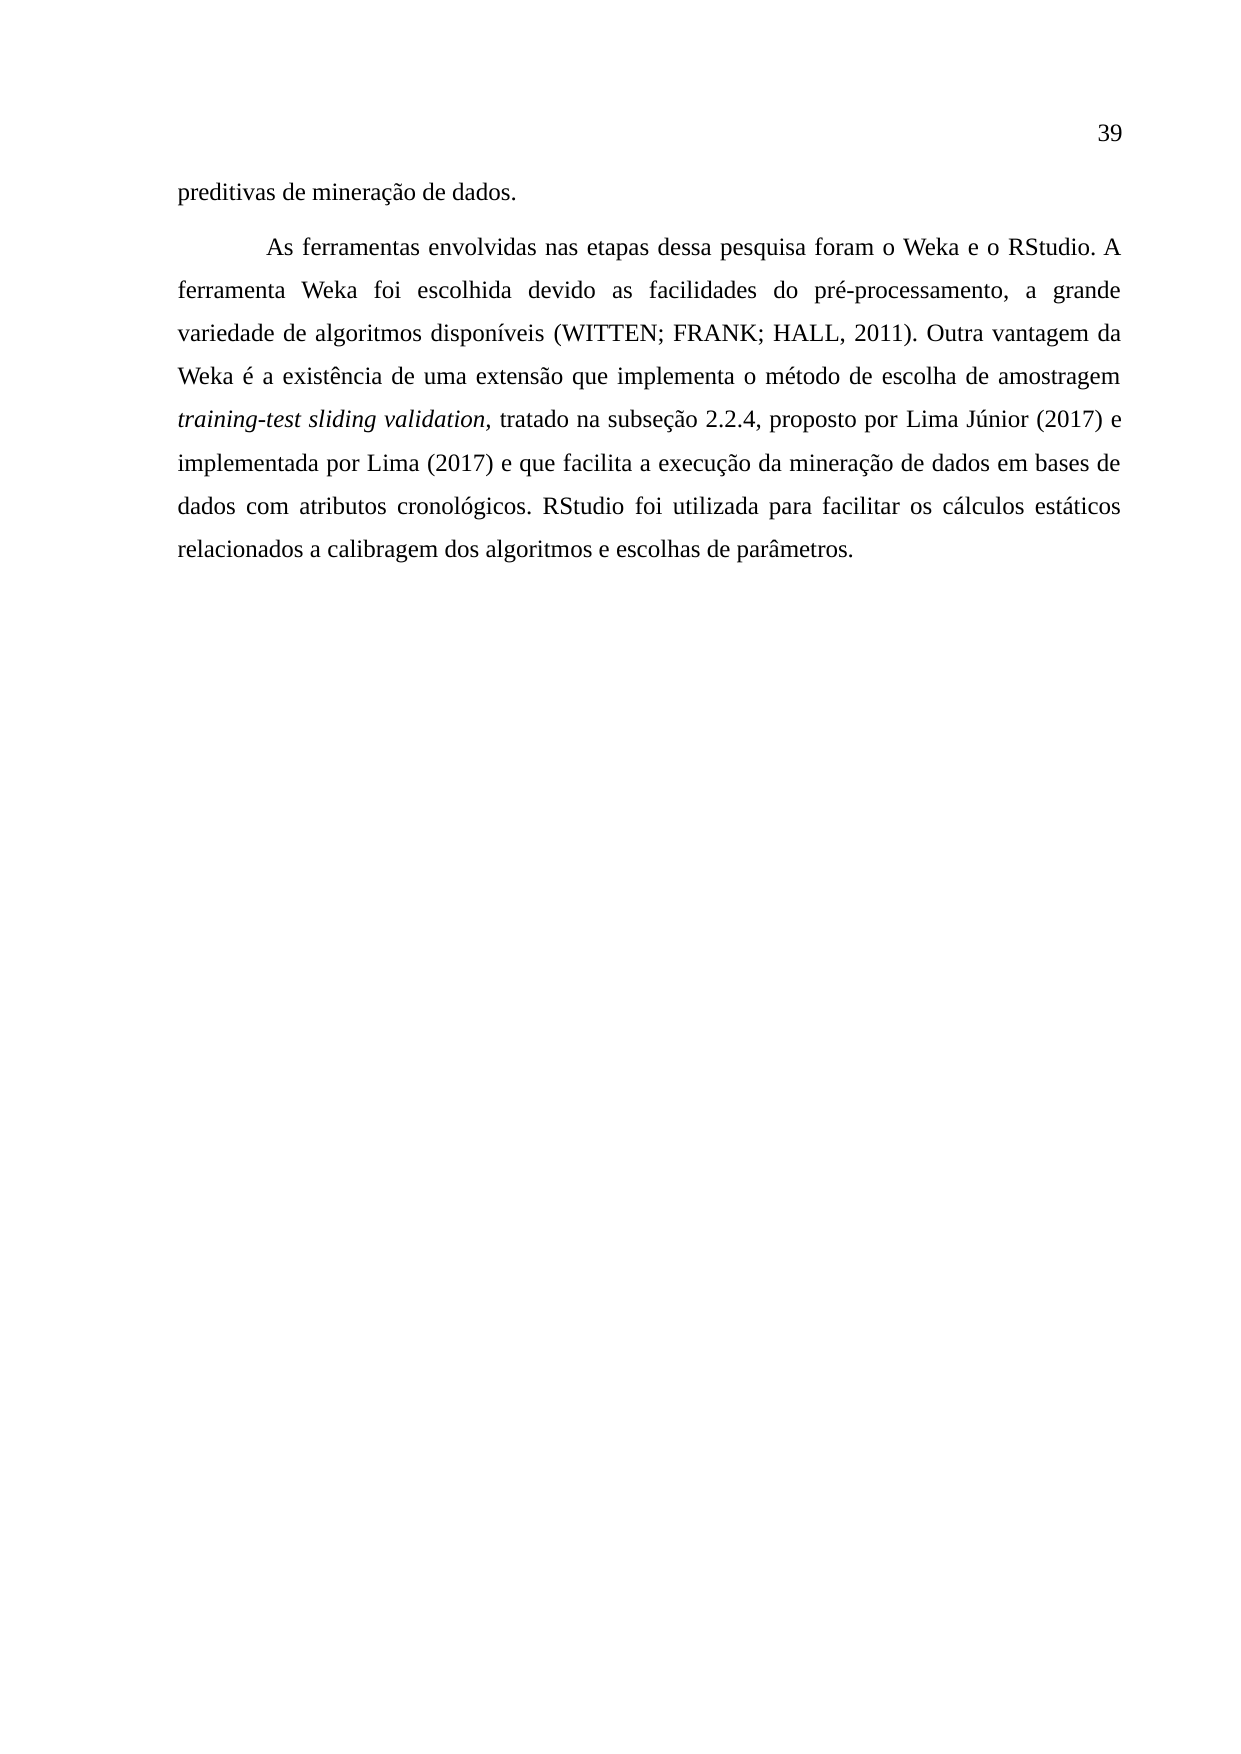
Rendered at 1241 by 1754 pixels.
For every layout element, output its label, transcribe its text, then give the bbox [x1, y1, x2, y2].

text As ferramentas envolvidas nas etapas dessa pesquisa foram o Weka e o RStudio. A ferramenta Weka foi escolhida devido as facilidades do pré-processamento, a grande variedade de algoritmos disponíveis (WITTEN; FRANK; HALL, 2011). Outra vantagem da Weka é a existência de uma extensão que implementa o método de escolha de amostragem training-test sliding validation, tratado na subseção 2.2.4, proposto por Lima Júnior (2017) e implementada por Lima (2017) e que facilita a execução da mineração de dados em bases de dados com atributos cronológicos. RStudio foi utilizada para facilitar os cálculos estáticos relacionados a calibragem dos algoritmos e escolhas de parâmetros. [177, 232, 1122, 563]
text preditivas de mineração de dados. [177, 177, 1122, 206]
